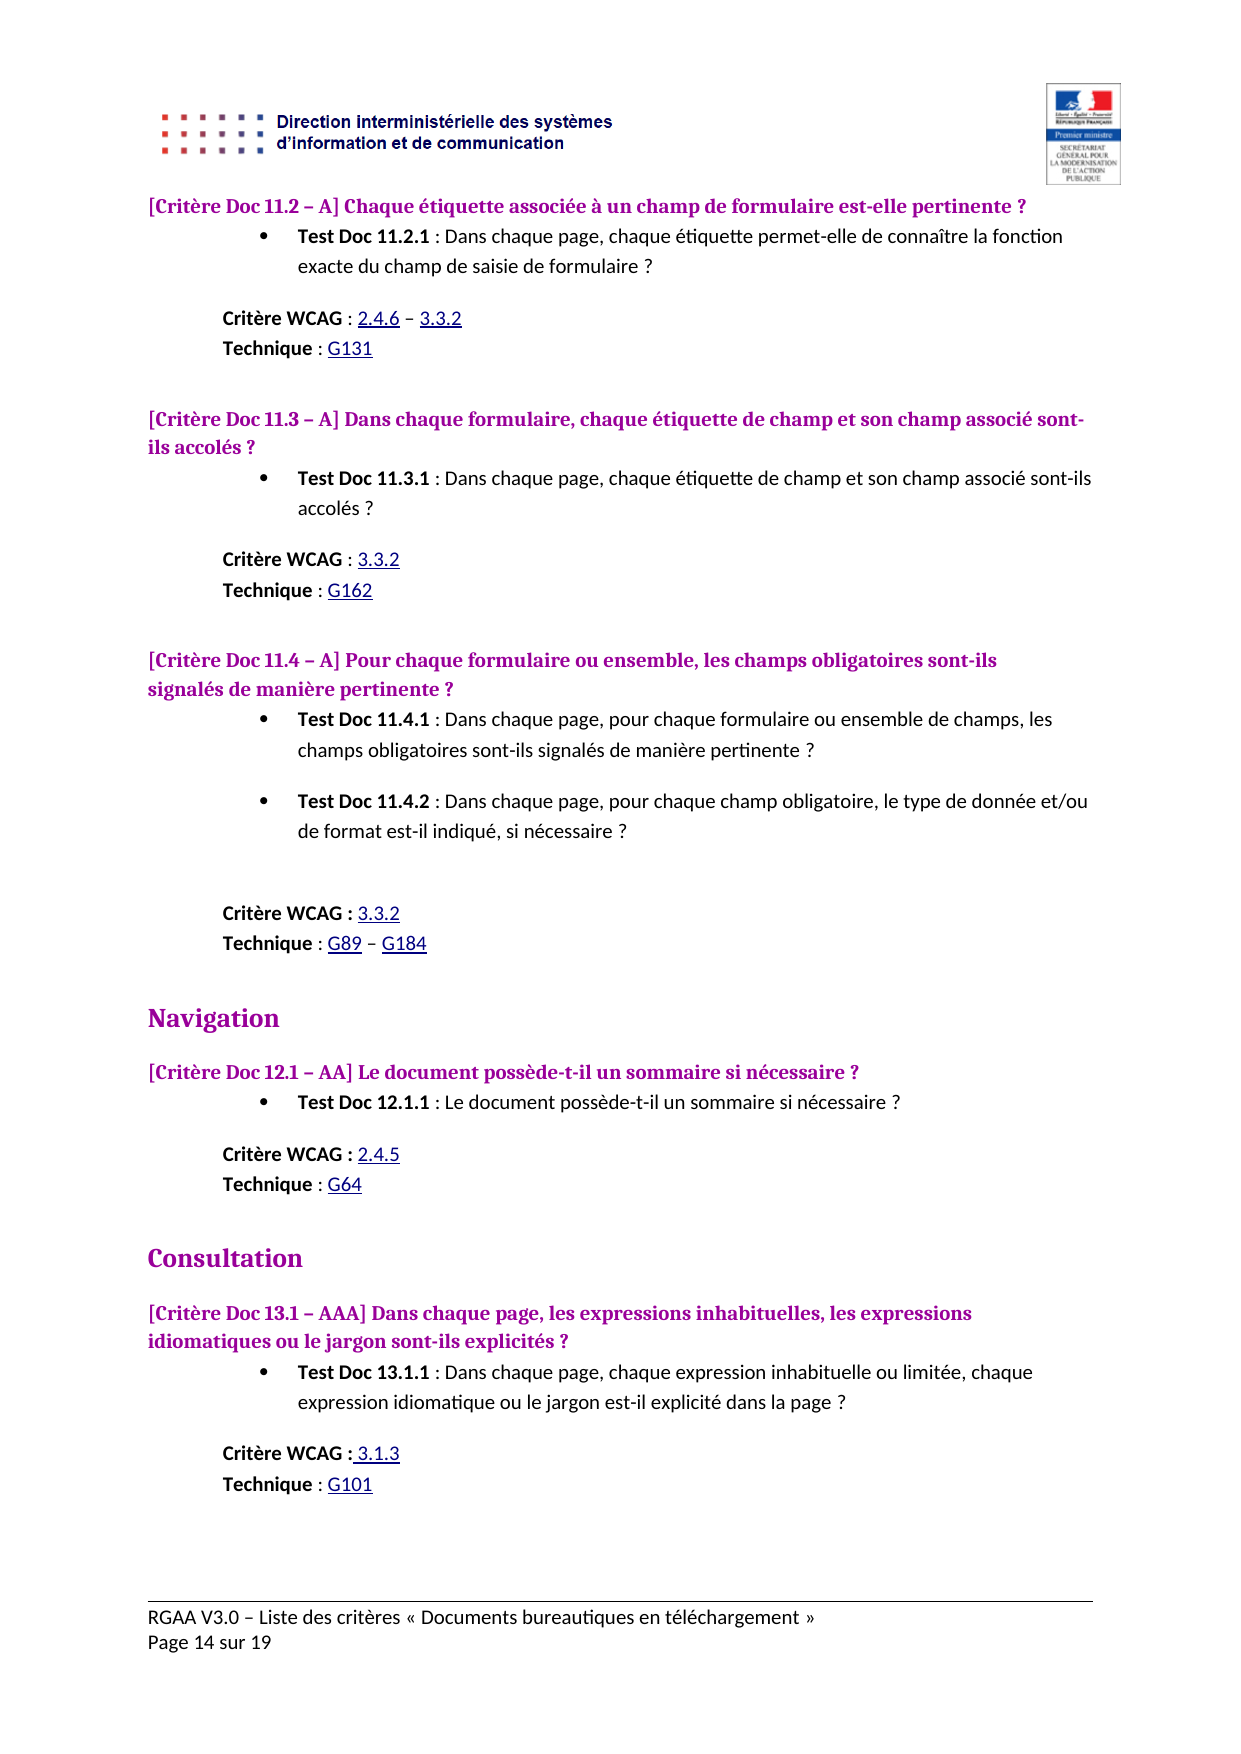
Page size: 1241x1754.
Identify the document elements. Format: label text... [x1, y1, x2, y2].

list Critère WCAG : 3.3.2 Technique : G89 – G184 [223, 900, 1093, 956]
list Critère WCAG : 2.4.5 Technique : G64 [223, 1141, 1093, 1197]
subtitle Navigation [148, 1003, 1093, 1034]
list Critère WCAG : 2.4.6 – 3.3.2 Technique : G131 [223, 305, 1093, 361]
subtitle [Critère Doc 11.4 – A] Pour chaque formulaire ou ensemble, les champs obligatoires sont-ils signalés de manière pertinente ? [148, 649, 1093, 702]
list Critère WCAG : 3.3.2 Technique : G162 [223, 546, 1093, 602]
subtitle [Critère Doc 11.2 – A] Chaque étiquette associée à un champ de formulaire est-elle pertinente ? [148, 195, 1093, 218]
list Test Doc 11.4.2 : Dans chaque page, pour chaque champ obligatoire, le type de donnée et/ou de format est-il indiqué, si nécessaire ? [260, 788, 1093, 874]
list Test Doc 11.3.1 : Dans chaque page, chaque étiquette de champ et son champ associé sont-ils accolés ? [260, 465, 1093, 521]
picture [147, 73, 1129, 195]
subtitle [Critère Doc 12.1 – AA] Le document possède-t-il un sommaire si nécessaire ? [148, 1061, 1093, 1085]
list Test Doc 11.2.1 : Dans chaque page, chaque étiquette permet-elle de connaître la fonction exacte du champ de saisie de formulaire ? [260, 223, 1093, 279]
subtitle Consultation [148, 1243, 1093, 1274]
list Critère WCAG : 3.1.3 Technique : G101 [223, 1441, 1093, 1496]
list Test Doc 12.1.1 : Le document possède-t-il un sommaire si nécessaire ? [260, 1089, 1093, 1115]
list Test Doc 13.1.1 : Dans chaque page, chaque expression inhabituelle ou limitée, chaque expression idiomatique ou le jargon est-il explicité dans la page ? [260, 1359, 1093, 1415]
subtitle [Critère Doc 11.3 – A] Dans chaque formulaire, chaque étiquette de champ et son champ associé sont-ils accolés ? [148, 407, 1093, 460]
subtitle [Critère Doc 13.1 – AAA] Dans chaque page, les expressions inhabituelles, les expressions idiomatiques ou le jargon sont-ils explicités ? [148, 1301, 1093, 1354]
list Test Doc 11.4.1 : Dans chaque page, pour chaque formulaire ou ensemble de champs, les champs obligatoires sont-ils signalés de manière pertinente ? [260, 706, 1093, 762]
